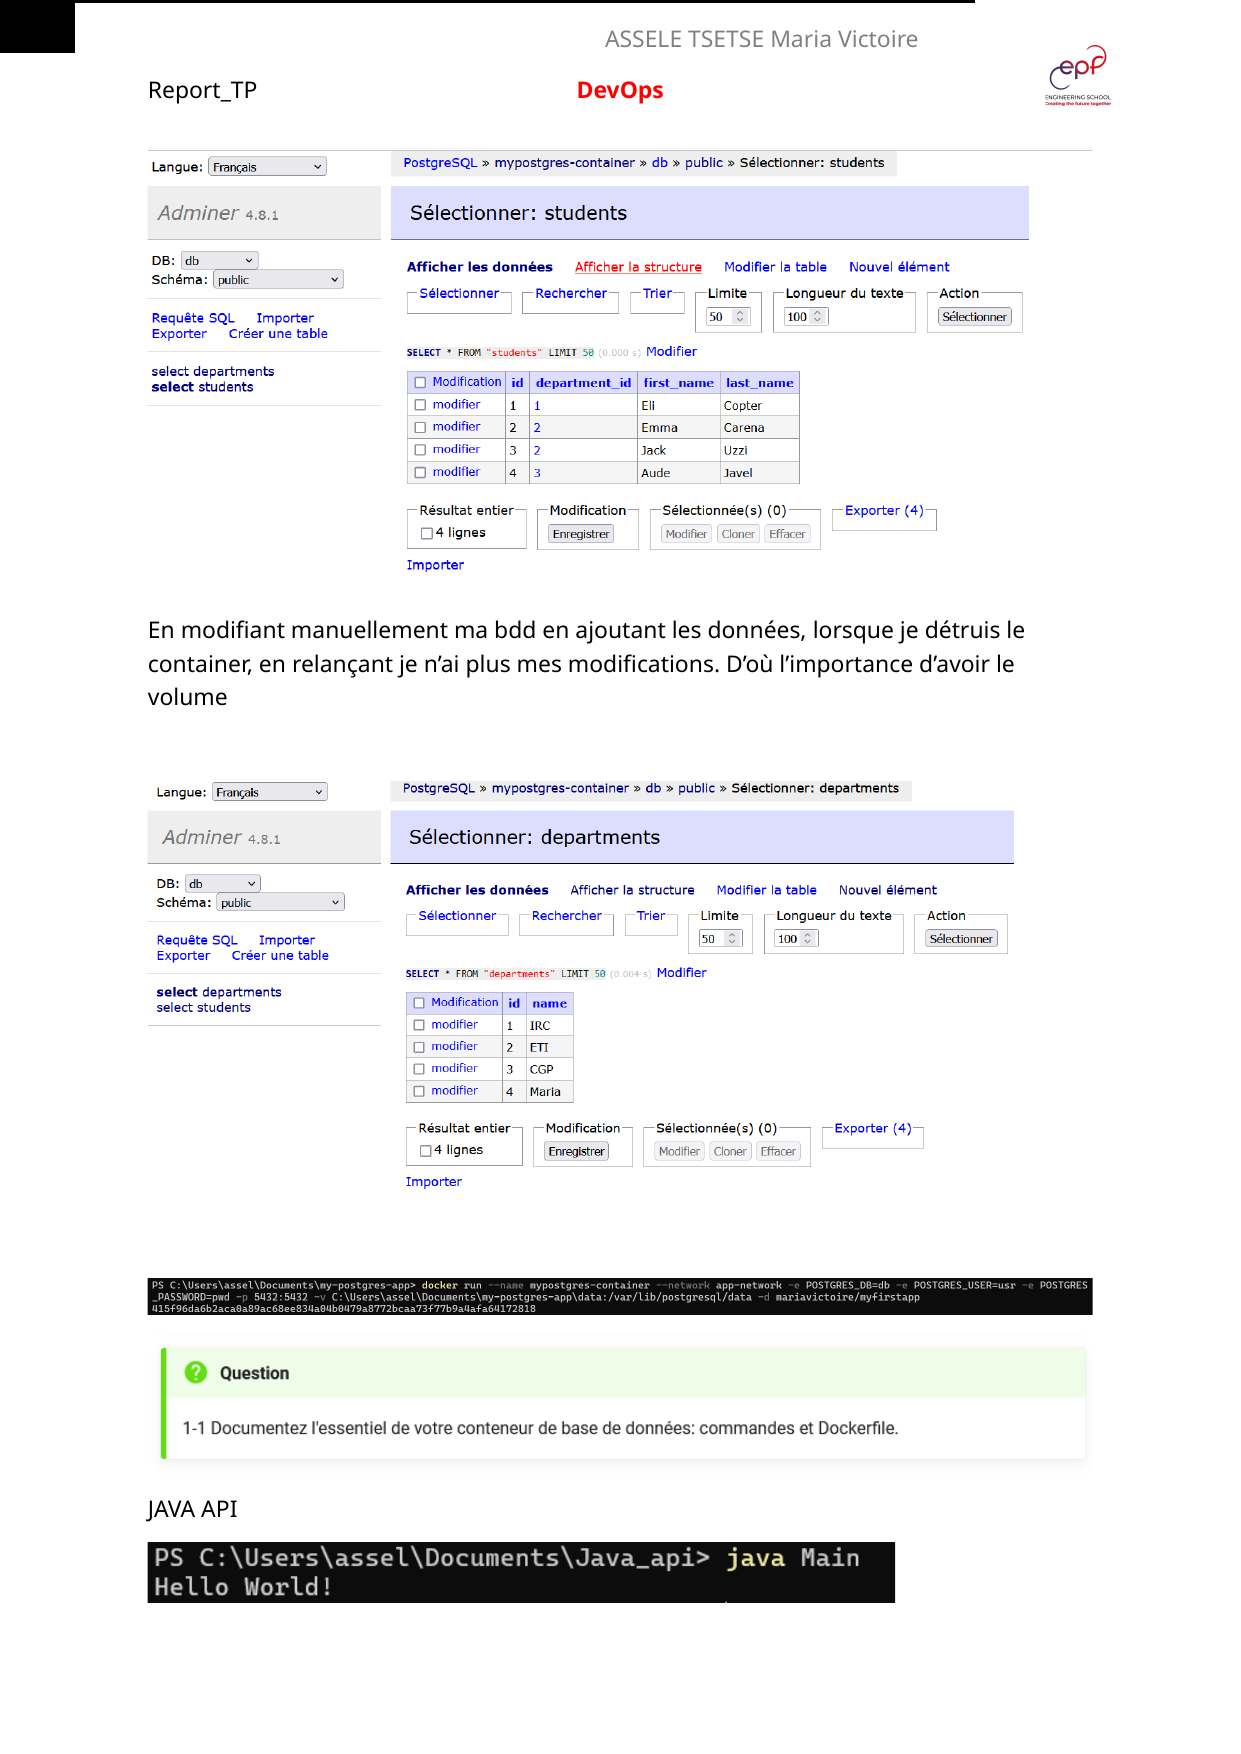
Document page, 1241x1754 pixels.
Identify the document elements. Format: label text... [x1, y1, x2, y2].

text En modifiant manuellement ma bdd en ajoutant les données, lorsque je détruis le container, en relançant je n’ai plus mes modifications. D’où l’importance d’avoir le volume [148, 614, 1093, 713]
text JAVA API [148, 1493, 1093, 1524]
